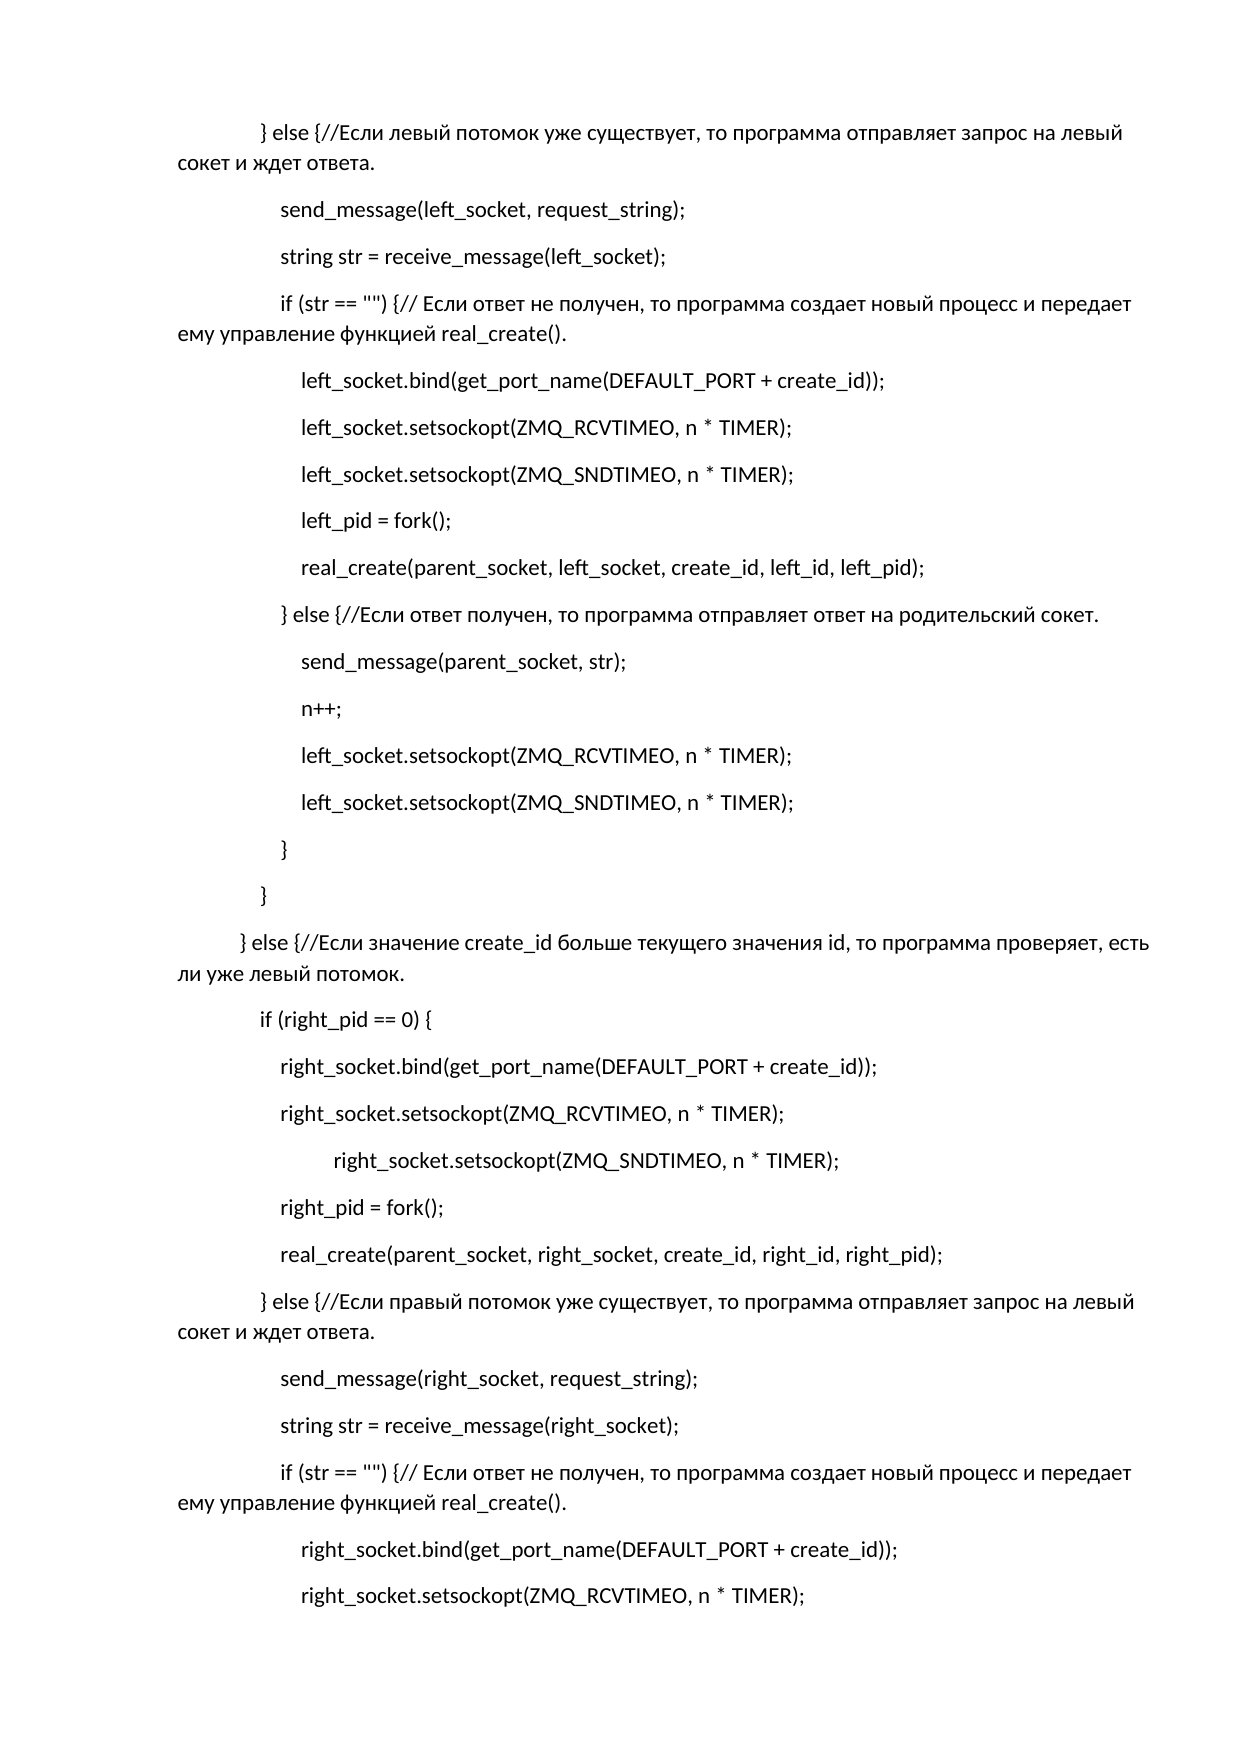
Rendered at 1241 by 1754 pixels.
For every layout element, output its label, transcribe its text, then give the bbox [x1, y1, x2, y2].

text left_socket.setsockopt(ZMQ_RCVTIMEO, n * TIMER); [177, 741, 1152, 769]
text left_socket.setsockopt(ZMQ_SNDTIMEO, n * TIMER); [177, 788, 1152, 816]
text right_socket.bind(get_port_name(DEFAULT_PORT + create_id)); [177, 1052, 1152, 1081]
text real_create(parent_socket, right_socket, create_id, right_id, right_pid); [177, 1240, 1152, 1268]
text send_message(right_socket, request_string); [177, 1364, 1152, 1392]
text if (str == "") {// Если ответ не получен, то программа создает новый процесс и передает ему управление функцией real_create(). [177, 289, 1152, 347]
text left_socket.bind(get_port_name(DEFAULT_PORT + create_id)); [177, 366, 1152, 394]
text } [177, 835, 1152, 863]
text } else {//Если левый потомок уже существует, то программа отправляет запрос на левый сокет и ждет ответа. [177, 118, 1152, 176]
text right_pid = fork(); [177, 1193, 1152, 1221]
text if (right_pid == 0) { [177, 1006, 1152, 1034]
text right_socket.bind(get_port_name(DEFAULT_PORT + create_id)); [177, 1535, 1152, 1563]
text right_socket.setsockopt(ZMQ_SNDTIMEO, n * TIMER); [177, 1146, 1152, 1174]
text real_create(parent_socket, left_socket, create_id, left_id, left_pid); [177, 553, 1152, 582]
text } else {//Если ответ получен, то программа отправляет ответ на родительский сокет. [177, 600, 1152, 628]
text left_pid = fork(); [177, 507, 1152, 535]
text string str = receive_message(left_socket); [177, 242, 1152, 270]
text right_socket.setsockopt(ZMQ_RCVTIMEO, n * TIMER); [177, 1099, 1152, 1127]
text right_socket.setsockopt(ZMQ_RCVTIMEO, n * TIMER); [177, 1582, 1152, 1610]
text send_message(parent_socket, str); [177, 647, 1152, 675]
text n++; [177, 694, 1152, 722]
text } [177, 882, 1152, 910]
text } else {//Если правый потомок уже существует, то программа отправляет запрос на левый сокет и ждет ответа. [177, 1287, 1152, 1345]
text left_socket.setsockopt(ZMQ_RCVTIMEO, n * TIMER); [177, 413, 1152, 441]
text left_socket.setsockopt(ZMQ_SNDTIMEO, n * TIMER); [177, 460, 1152, 488]
text } else {//Если значение create_id больше текущего значения id, то программа проверяет, есть ли уже левый потомок. [177, 928, 1152, 987]
text string str = receive_message(right_socket); [177, 1411, 1152, 1439]
text send_message(left_socket, request_string); [177, 195, 1152, 223]
text if (str == "") {// Если ответ не получен, то программа создает новый процесс и передает ему управление функцией real_create(). [177, 1458, 1152, 1516]
